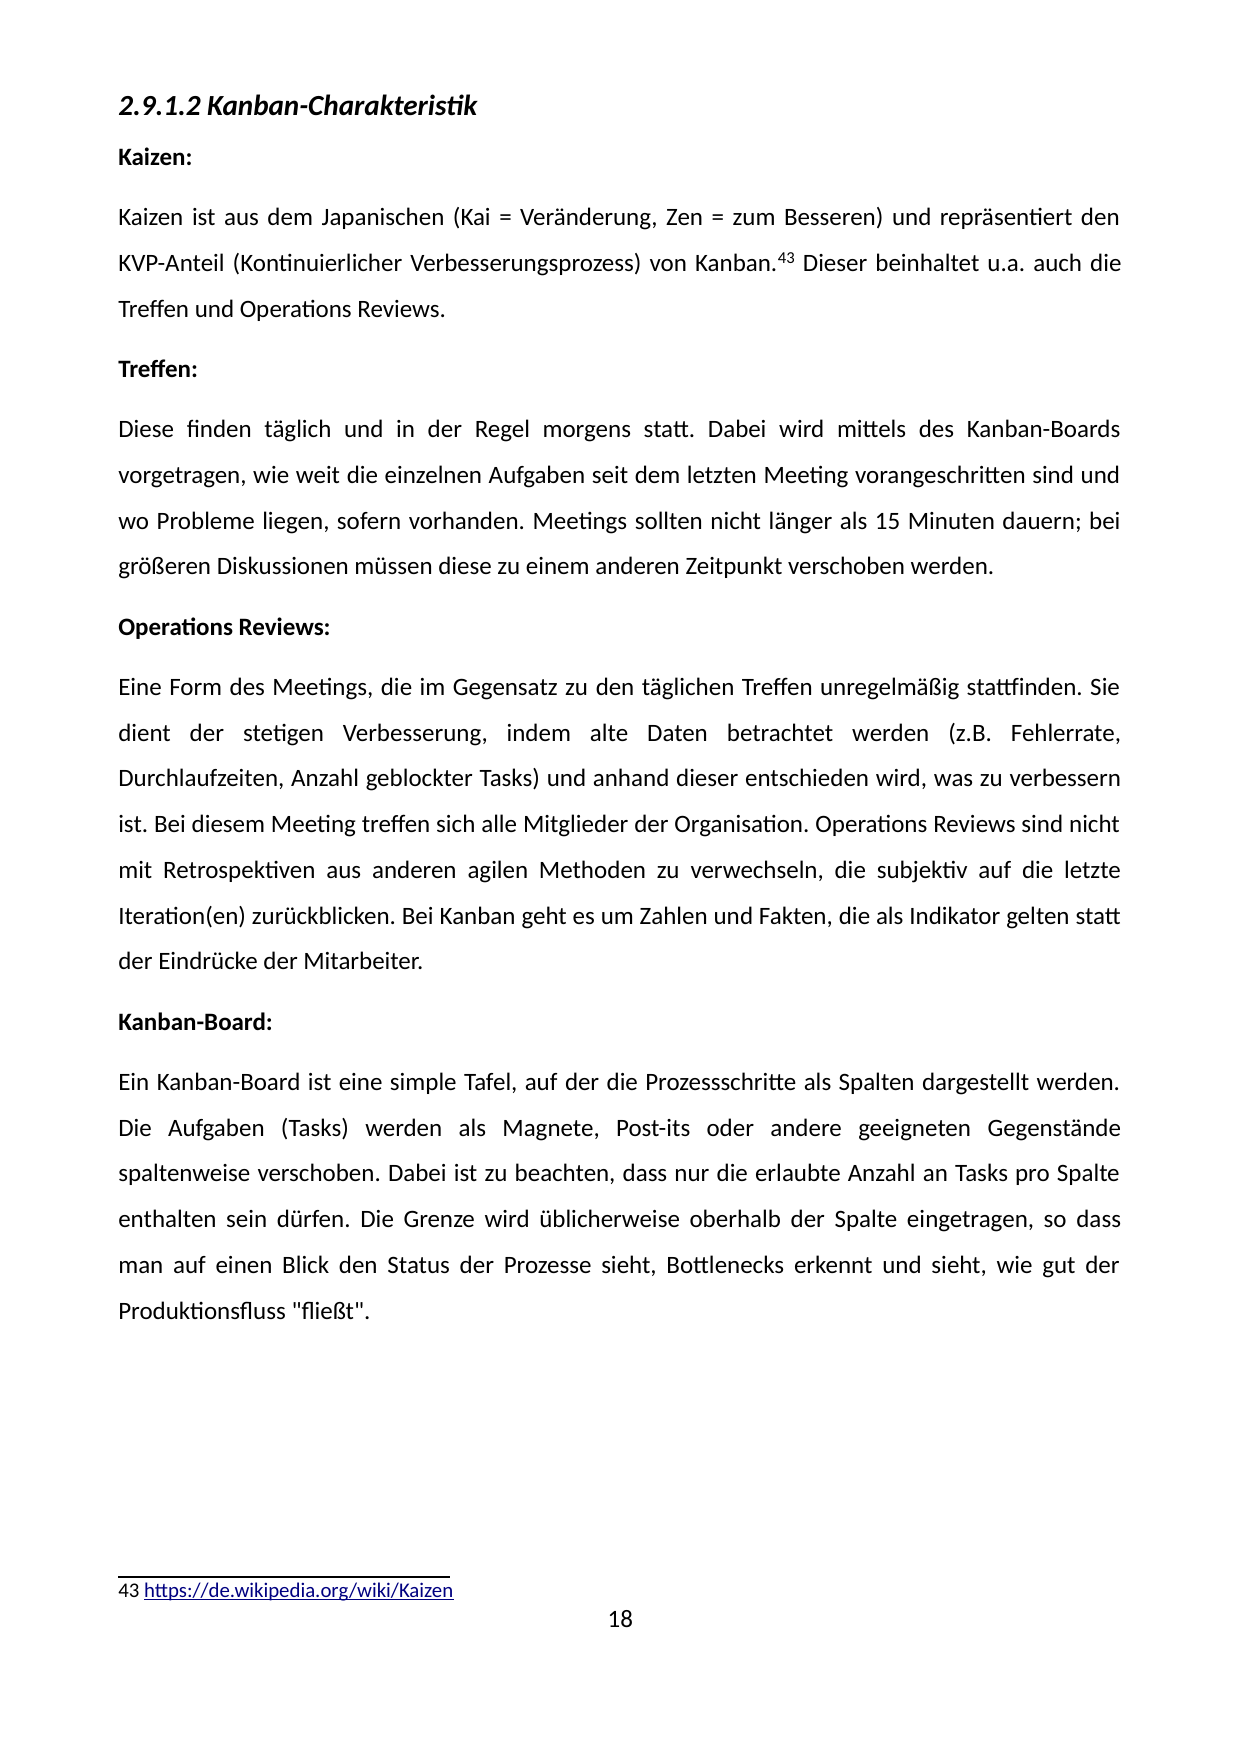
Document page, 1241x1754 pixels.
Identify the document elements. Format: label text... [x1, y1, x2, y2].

subtitle 2.9.1.2 Kanban-Charakteristik [118, 87, 1122, 123]
text Treffen: [118, 353, 1122, 383]
text Diese finden täglich und in der Regel morgens statt. Dabei wird mittels des Kanban-Boards vorgetragen, wie weit die einzelnen Aufgaben seit dem letzten Meeting vorangeschritten sind und wo Probleme liegen, sofern vorhanden. Meetings sollten nicht länger als 15 Minuten dauern; bei größeren Diskussionen müssen diese zu einem anderen Zeitpunkt verschoben werden. [118, 413, 1122, 581]
text Operations Reviews: [118, 611, 1122, 641]
text Ein Kanban-Board ist eine simple Tafel, auf der die Prozessschritte als Spalten dargestellt werden. Die Aufgaben (Tasks) werden als Magnete, Post-its oder andere geeigneten Gegenstände spaltenweise verschoben. Dabei ist zu beachten, dass nur die erlaubte Anzahl an Tasks pro Spalte enthalten sein dürfen. Die Grenze wird üblicherweise oberhalb der Spalte eingetragen, so dass man auf einen Blick den Status der Prozesse sieht, Bottlenecks erkennt und sieht, wie gut der Produktionsfluss "fließt". [118, 1066, 1122, 1325]
text Eine Form des Meetings, die im Gegensatz zu den täglichen Treffen unregelmäßig stattfinden. Sie dient der stetigen Verbesserung, indem alte Daten betrachtet werden (z.B. Fehlerrate, Durchlaufzeiten, Anzahl geblockter Tasks) und anhand dieser entschieden wird, was zu verbessern ist. Bei diesem Meeting treffen sich alle Mitglieder der Organisation. Operations Reviews sind nicht mit Retrospektiven aus anderen agilen Methoden zu verwechseln, die subjektiv auf die letzte Iteration(en) zurückblicken. Bei Kanban geht es um Zahlen und Fakten, die als Indikator gelten statt der Eindrücke der Mitarbeiter. [118, 671, 1122, 976]
text Kanban-Board: [118, 1006, 1122, 1036]
text Kaizen ist aus dem Japanischen (Kai = Veränderung, Zen = zum Besseren) und repräsentiert den KVP-Anteil (Kontinuierlicher Verbesserungsprozess) von Kanban. Dieser beinhaltet u.a. auch die Treffen und Operations Reviews. [118, 201, 1122, 323]
text https://de.wikipedia.org/wiki/Kaizen [118, 1577, 1122, 1603]
text Kaizen: [118, 141, 1122, 171]
